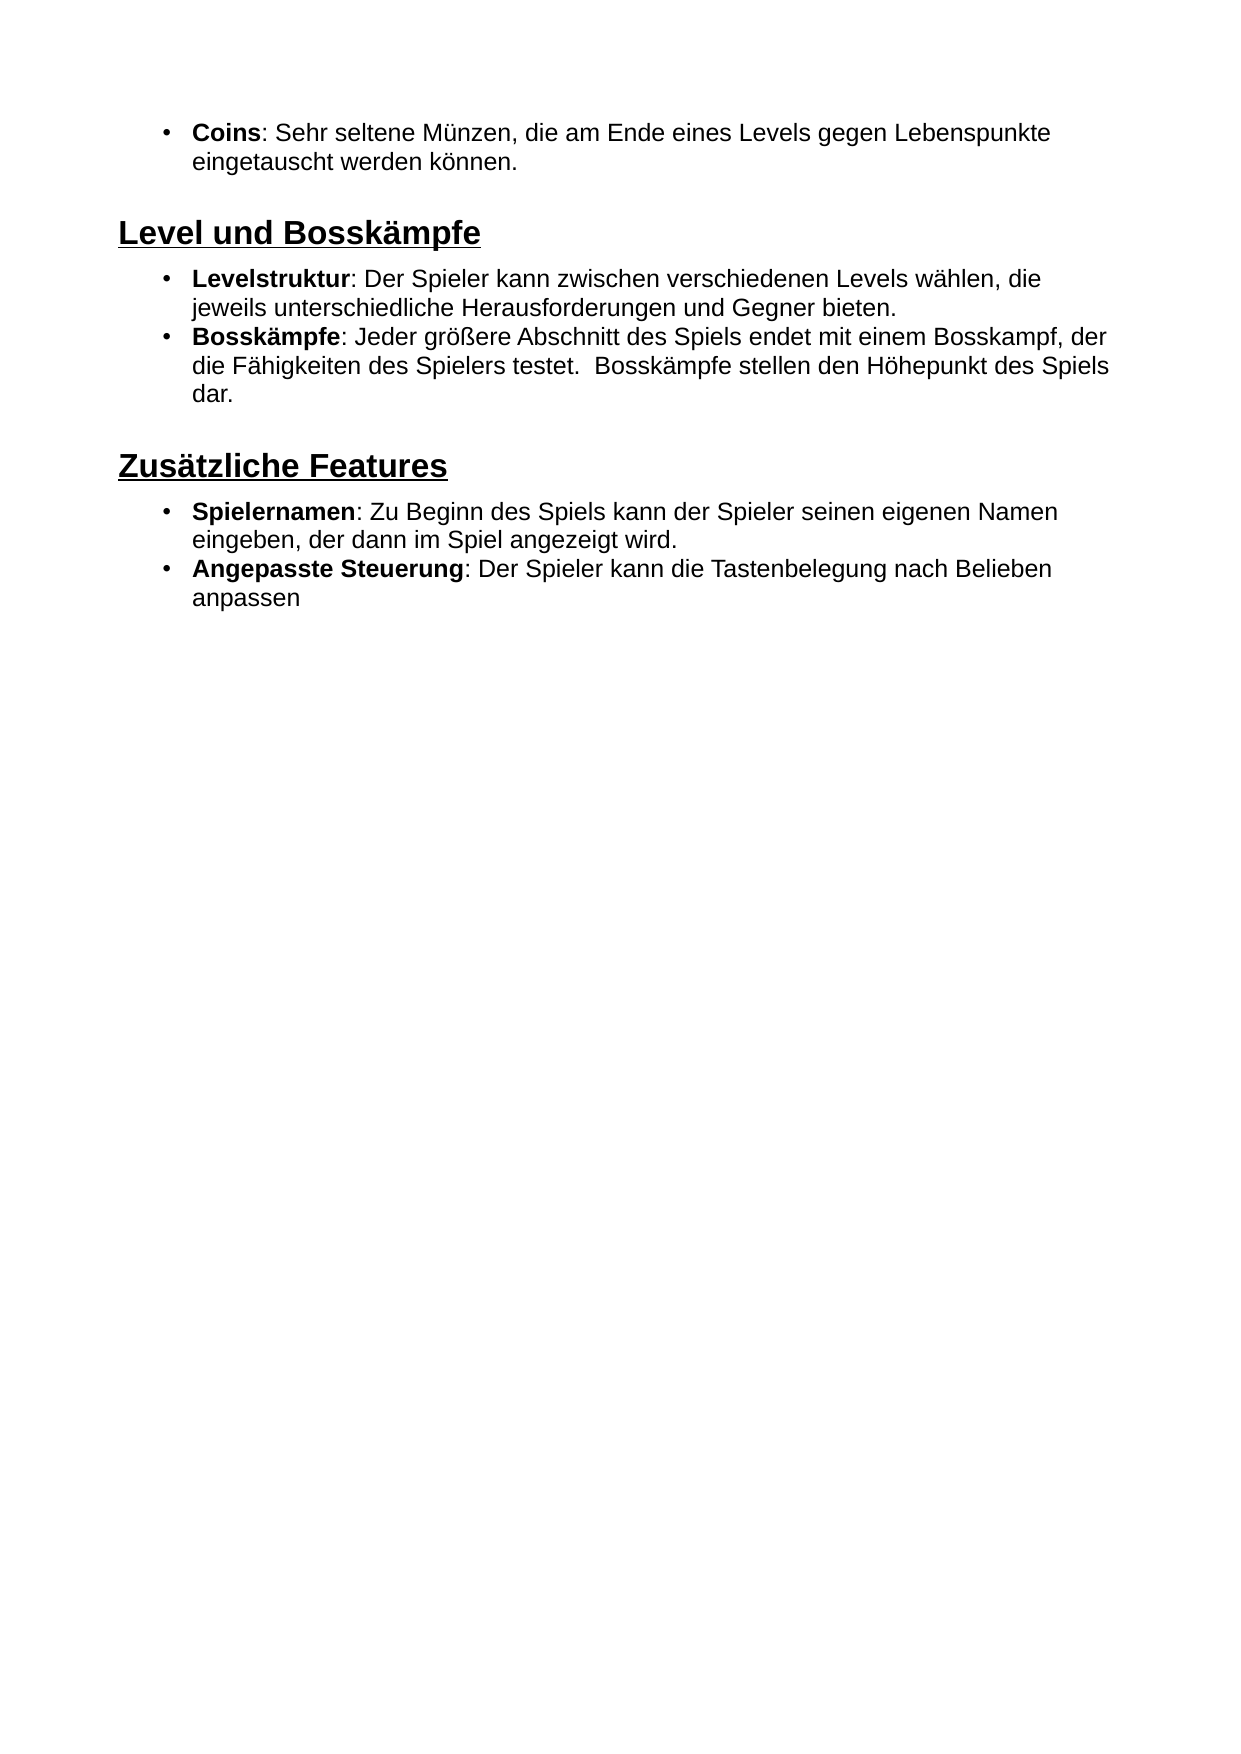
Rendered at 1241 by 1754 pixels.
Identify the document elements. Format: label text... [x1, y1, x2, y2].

list Angepasste Steuerung: Der Spieler kann die Tastenbelegung nach Belieben anpassen [162, 554, 1122, 612]
list Coins: Sehr seltene Münzen, die am Ende eines Levels gegen Lebenspunkte eingetauscht werden können. [162, 118, 1122, 176]
subtitle Zusätzliche Features [118, 446, 1122, 484]
list Bosskämpfe: Jeder größere Abschnitt des Spiels endet mit einem Bosskampf, der die Fähigkeiten des Spielers testet. Bosskämpfe stellen den Höhepunkt des Spiels dar. [162, 322, 1122, 408]
subtitle Level und Bosskämpfe [118, 213, 1122, 252]
list Levelstruktur: Der Spieler kann zwischen verschiedenen Levels wählen, die jeweils unterschiedliche Herausforderungen und Gegner bieten. [162, 264, 1122, 322]
list Spielernamen: Zu Beginn des Spiels kann der Spieler seinen eigenen Namen eingeben, der dann im Spiel angezeigt wird. [162, 497, 1122, 554]
